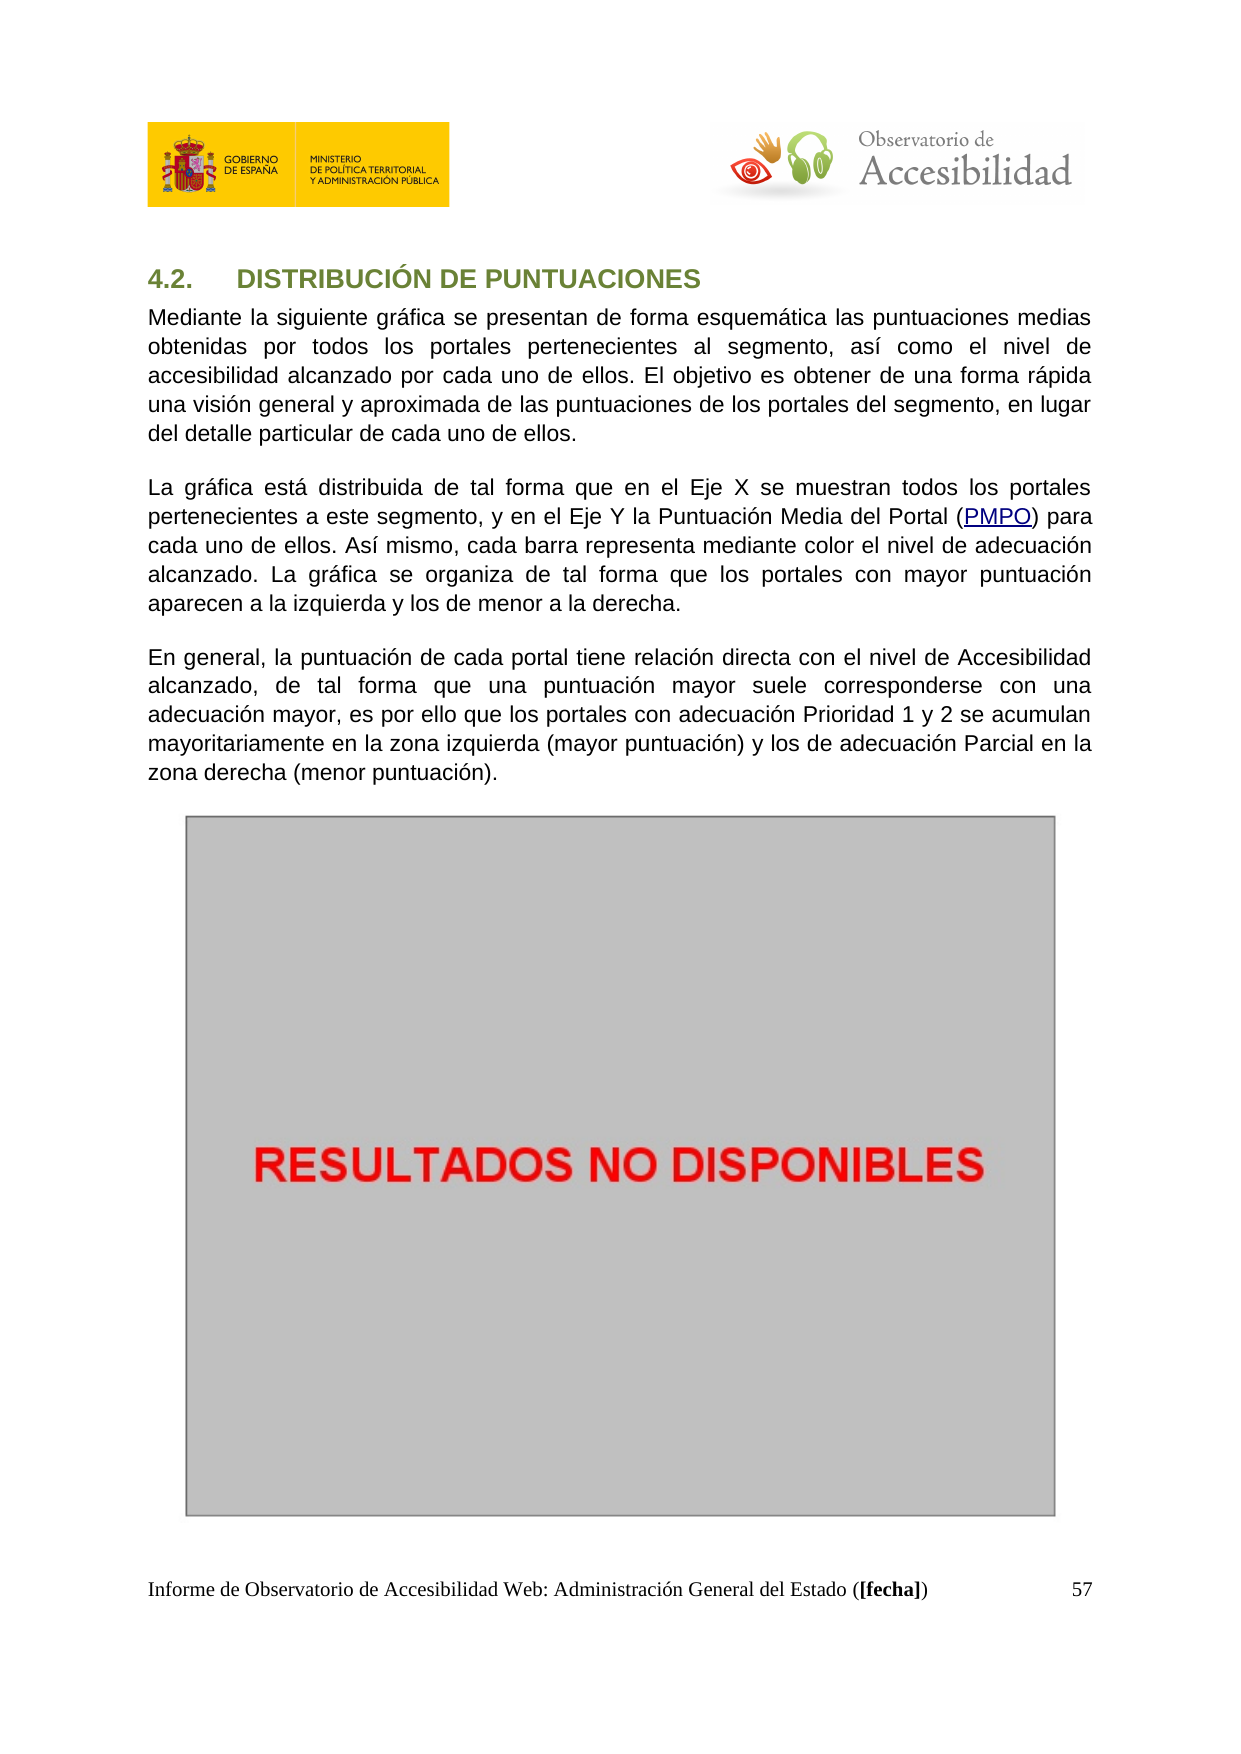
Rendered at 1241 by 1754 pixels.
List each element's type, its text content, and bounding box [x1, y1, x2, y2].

picture [710, 122, 1086, 205]
text Mediante la siguiente gráfica se presentan de forma esquemática las puntuaciones medias obtenidas por todos los portales pertenecientes al segmento, así como el nivel de accesibilidad alcanzado por cada uno de ellos. El objetivo es obtener de una forma rápida una visión general y aproximada de las puntuaciones de los portales del segmento, en lugar del detalle particular de cada uno de ellos. [148, 304, 1092, 446]
picture [147, 122, 450, 207]
picture [178, 813, 1062, 1523]
list Distribución de puntuaciones [148, 263, 1092, 294]
text La gráfica está distribuida de tal forma que en el Eje X se muestran todos los portales pertenecientes a este segmento, y en el Eje Y la Puntuación Media del Portal (PMPO) para cada uno de ellos. Así mismo, cada barra representa mediante color el nivel de adecuación alcanzado. La gráfica se organiza de tal forma que los portales con mayor puntuación aparecen a la izquierda y los de menor a la derecha. [148, 474, 1092, 616]
text En general, la puntuación de cada portal tiene relación directa con el nivel de Accesibilidad alcanzado, de tal forma que una puntuación mayor suele corresponderse con una adecuación mayor, es por ello que los portales con adecuación Prioridad 1 y 2 se acumulan mayoritariamente en la zona izquierda (mayor puntuación) y los de adecuación Parcial en la zona derecha (menor puntuación). [148, 643, 1092, 786]
